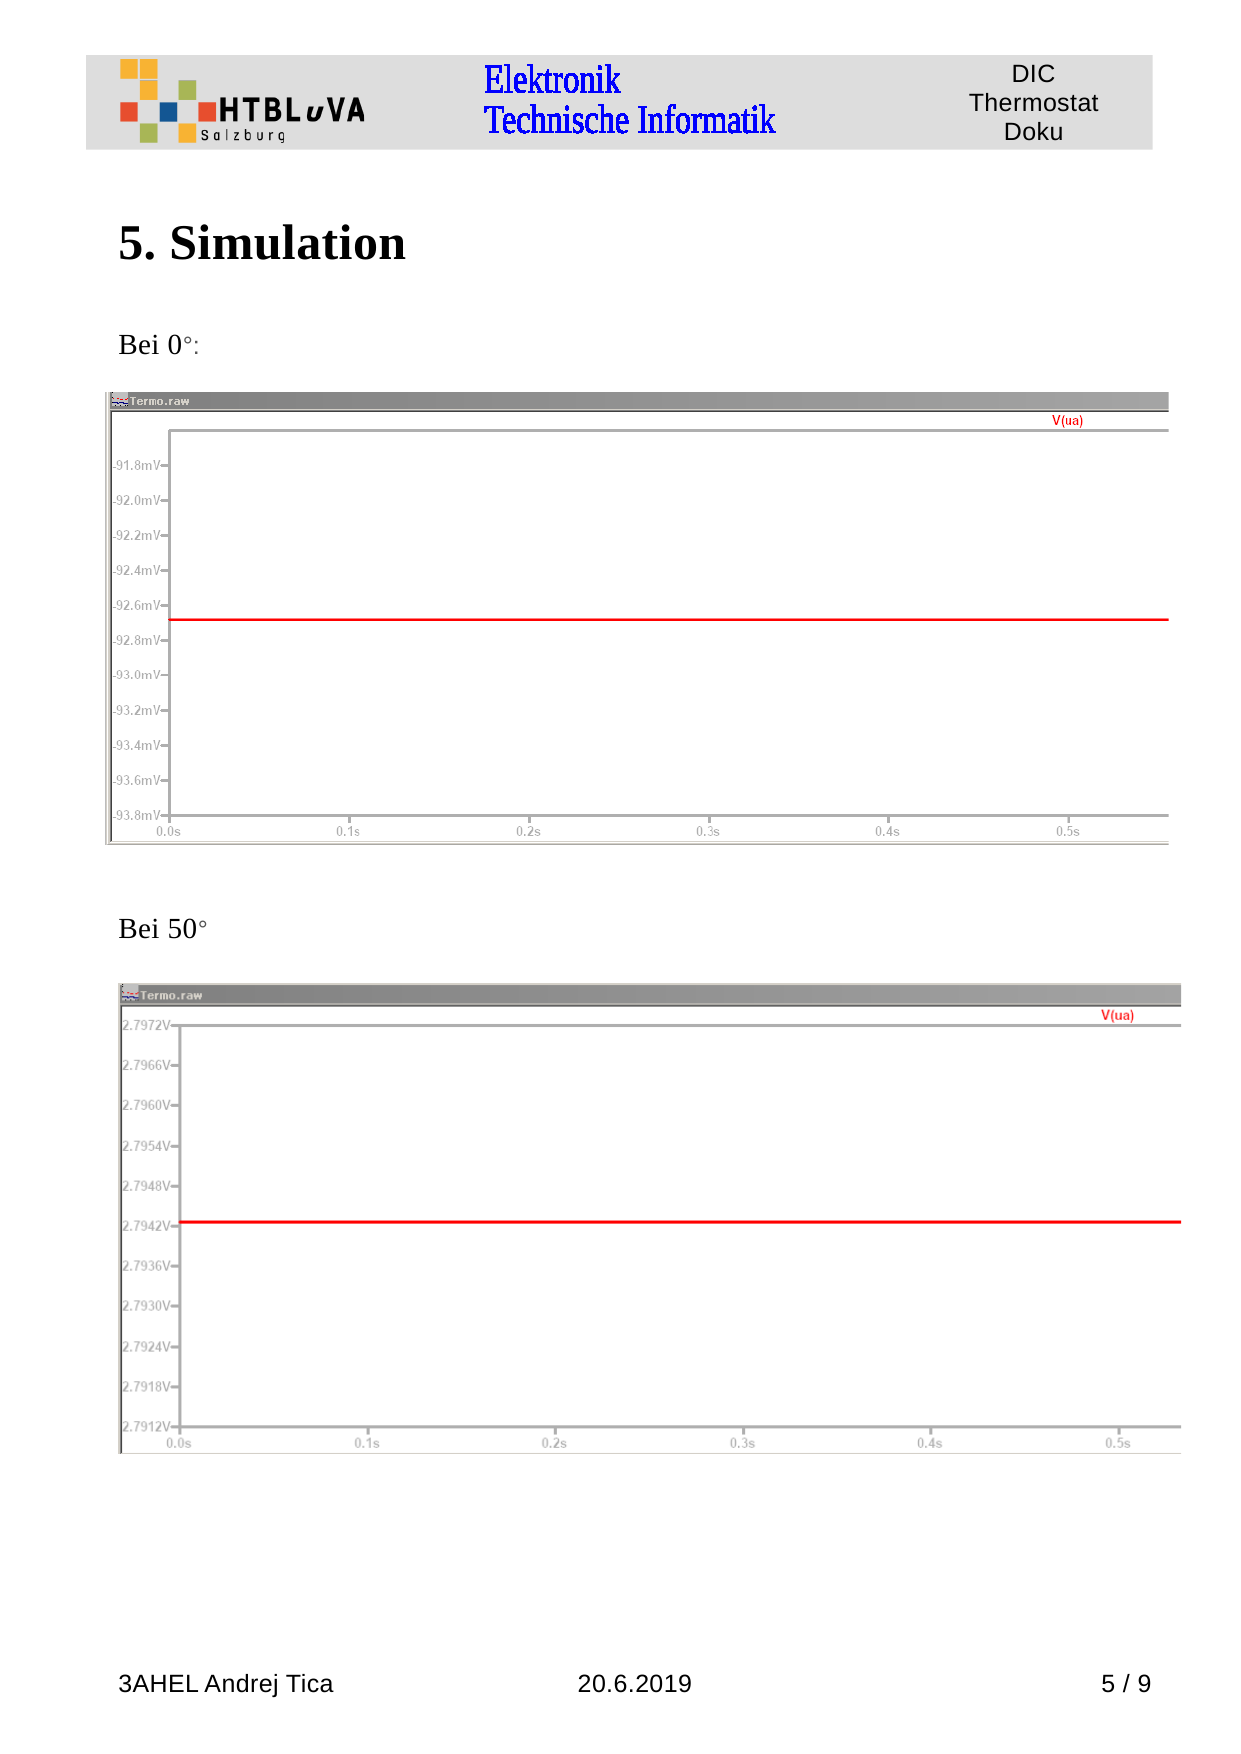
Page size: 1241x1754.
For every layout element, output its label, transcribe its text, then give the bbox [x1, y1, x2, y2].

text 5. Simulation [118, 212, 1181, 270]
picture [105, 392, 1169, 845]
text Bei 50° [118, 911, 1181, 945]
picture [118, 982, 1182, 1454]
picture [120, 59, 365, 143]
text Bei 0°: [118, 327, 1181, 361]
